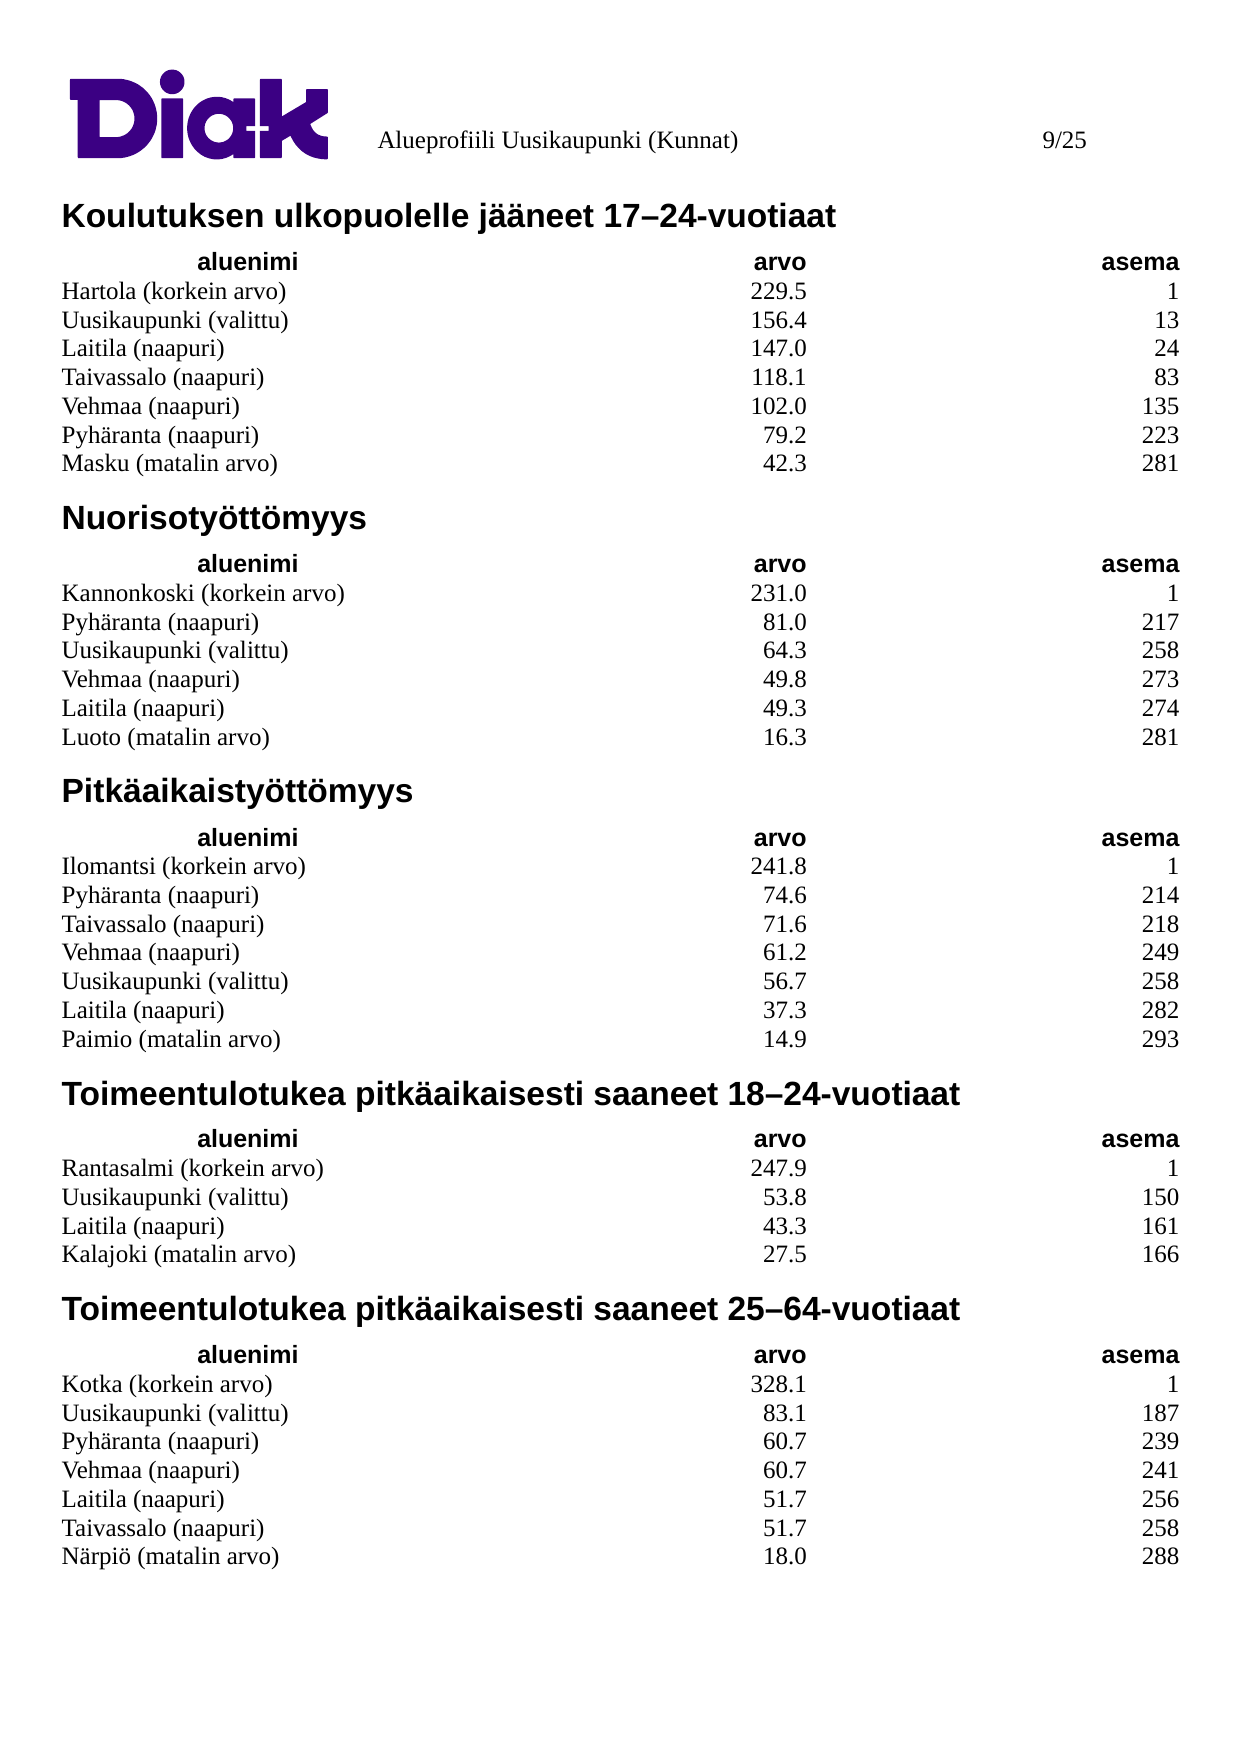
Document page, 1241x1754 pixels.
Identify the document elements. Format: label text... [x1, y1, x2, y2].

table_cell Uusikaupunki (valittu) [61, 966, 434, 995]
table_cell Uusikaupunki (valittu) [61, 636, 434, 664]
table_cell Vehmaa (naapuri) [61, 938, 434, 966]
subtitle Toimeentulotukea pitkäaikaisesti saaneet 25–64-vuotiaat [61, 1289, 1179, 1328]
table_header aluenimi [61, 1340, 434, 1369]
table_cell 166 [806, 1240, 1179, 1268]
table_cell Laitila (naapuri) [61, 1484, 434, 1513]
table_cell 1 [806, 1153, 1179, 1182]
table_header aluenimi [61, 1125, 434, 1153]
table_cell Kalajoki (matalin arvo) [61, 1240, 434, 1268]
table_cell 43.3 [434, 1211, 806, 1239]
table_cell Taivassalo (naapuri) [61, 362, 434, 391]
table_cell 187 [806, 1398, 1179, 1426]
table_cell 79.2 [434, 420, 806, 448]
table_cell 37.3 [434, 995, 806, 1024]
table_header asema [806, 1125, 1179, 1153]
table_header arvo [434, 1340, 806, 1369]
table_cell 53.8 [434, 1182, 806, 1211]
table_cell Pyhäranta (naapuri) [61, 420, 434, 448]
table_cell 274 [806, 693, 1179, 722]
table_header arvo [434, 823, 806, 851]
table_cell Masku (matalin arvo) [61, 449, 434, 477]
table_cell Laitila (naapuri) [61, 334, 434, 362]
table_cell 135 [806, 391, 1179, 420]
table_cell 61.2 [434, 938, 806, 966]
table_cell 282 [806, 995, 1179, 1024]
table_header arvo [434, 1125, 806, 1153]
table_cell 49.3 [434, 693, 806, 722]
table_cell Pyhäranta (naapuri) [61, 607, 434, 636]
table_cell 83 [806, 362, 1179, 391]
table_cell Taivassalo (naapuri) [61, 1513, 434, 1541]
table_cell Uusikaupunki (valittu) [61, 305, 434, 333]
table_cell Laitila (naapuri) [61, 1211, 434, 1239]
table_cell 258 [806, 636, 1179, 664]
table_cell 249 [806, 938, 1179, 966]
table_header aluenimi [61, 549, 434, 578]
table_cell 241.8 [434, 851, 806, 880]
table_cell 281 [806, 722, 1179, 751]
table_cell 150 [806, 1182, 1179, 1211]
table_header asema [806, 823, 1179, 851]
table_cell 239 [806, 1426, 1179, 1455]
table_cell 1 [806, 1369, 1179, 1398]
table_cell 18.0 [434, 1541, 806, 1570]
table_cell 281 [806, 449, 1179, 477]
subtitle Pitkäaikaistyöttömyys [61, 771, 1179, 810]
table_cell 217 [806, 607, 1179, 636]
table_cell 231.0 [434, 578, 806, 607]
table_cell 27.5 [434, 1240, 806, 1268]
table_cell Luoto (matalin arvo) [61, 722, 434, 751]
table_cell 258 [806, 966, 1179, 995]
table_header asema [806, 549, 1179, 578]
table_header asema [806, 247, 1179, 276]
table_cell 14.9 [434, 1024, 806, 1052]
table_cell 60.7 [434, 1455, 806, 1484]
table_cell 241 [806, 1455, 1179, 1484]
table_cell 102.0 [434, 391, 806, 420]
table_cell Paimio (matalin arvo) [61, 1024, 434, 1052]
subtitle Nuorisotyöttömyys [61, 498, 1179, 537]
table_cell Uusikaupunki (valittu) [61, 1182, 434, 1211]
table_cell 214 [806, 880, 1179, 909]
table_cell 223 [806, 420, 1179, 448]
table_cell 247.9 [434, 1153, 806, 1182]
table_cell 49.8 [434, 664, 806, 693]
table_header aluenimi [61, 823, 434, 851]
table_cell 1 [806, 851, 1179, 880]
table_cell Kotka (korkein arvo) [61, 1369, 434, 1398]
table_cell 218 [806, 909, 1179, 937]
table_cell 288 [806, 1541, 1179, 1570]
table_cell 229.5 [434, 276, 806, 305]
table_cell 56.7 [434, 966, 806, 995]
table_cell Ilomantsi (korkein arvo) [61, 851, 434, 880]
table_cell Rantasalmi (korkein arvo) [61, 1153, 434, 1182]
table_header arvo [434, 549, 806, 578]
table_cell 42.3 [434, 449, 806, 477]
table_cell 1 [806, 276, 1179, 305]
table_cell 13 [806, 305, 1179, 333]
table_cell 147.0 [434, 334, 806, 362]
table_header arvo [434, 247, 806, 276]
table_cell Taivassalo (naapuri) [61, 909, 434, 937]
table_cell Närpiö (matalin arvo) [61, 1541, 434, 1570]
table_cell 74.6 [434, 880, 806, 909]
table_cell 256 [806, 1484, 1179, 1513]
table_cell Pyhäranta (naapuri) [61, 1426, 434, 1455]
table_cell 258 [806, 1513, 1179, 1541]
table_cell 16.3 [434, 722, 806, 751]
table_cell 81.0 [434, 607, 806, 636]
table_cell Kannonkoski (korkein arvo) [61, 578, 434, 607]
table_cell 118.1 [434, 362, 806, 391]
table_cell 51.7 [434, 1484, 806, 1513]
table_cell 60.7 [434, 1426, 806, 1455]
table_cell Pyhäranta (naapuri) [61, 880, 434, 909]
table_cell 83.1 [434, 1398, 806, 1426]
table_cell 71.6 [434, 909, 806, 937]
table_cell 328.1 [434, 1369, 806, 1398]
table_cell 1 [806, 578, 1179, 607]
table_cell Laitila (naapuri) [61, 995, 434, 1024]
table_cell 24 [806, 334, 1179, 362]
table_cell Laitila (naapuri) [61, 693, 434, 722]
table_cell Hartola (korkein arvo) [61, 276, 434, 305]
table_cell 156.4 [434, 305, 806, 333]
subtitle Toimeentulotukea pitkäaikaisesti saaneet 18–24-vuotiaat [61, 1073, 1179, 1112]
subtitle Koulutuksen ulkopuolelle jääneet 17–24-vuotiaat [61, 196, 1179, 235]
table_header asema [806, 1340, 1179, 1369]
table_header aluenimi [61, 247, 434, 276]
table_cell 64.3 [434, 636, 806, 664]
table_cell 51.7 [434, 1513, 806, 1541]
table_cell 161 [806, 1211, 1179, 1239]
table_cell 293 [806, 1024, 1179, 1052]
table_cell Uusikaupunki (valittu) [61, 1398, 434, 1426]
table_cell Vehmaa (naapuri) [61, 391, 434, 420]
table_cell Vehmaa (naapuri) [61, 1455, 434, 1484]
table_cell Vehmaa (naapuri) [61, 664, 434, 693]
table_cell 273 [806, 664, 1179, 693]
